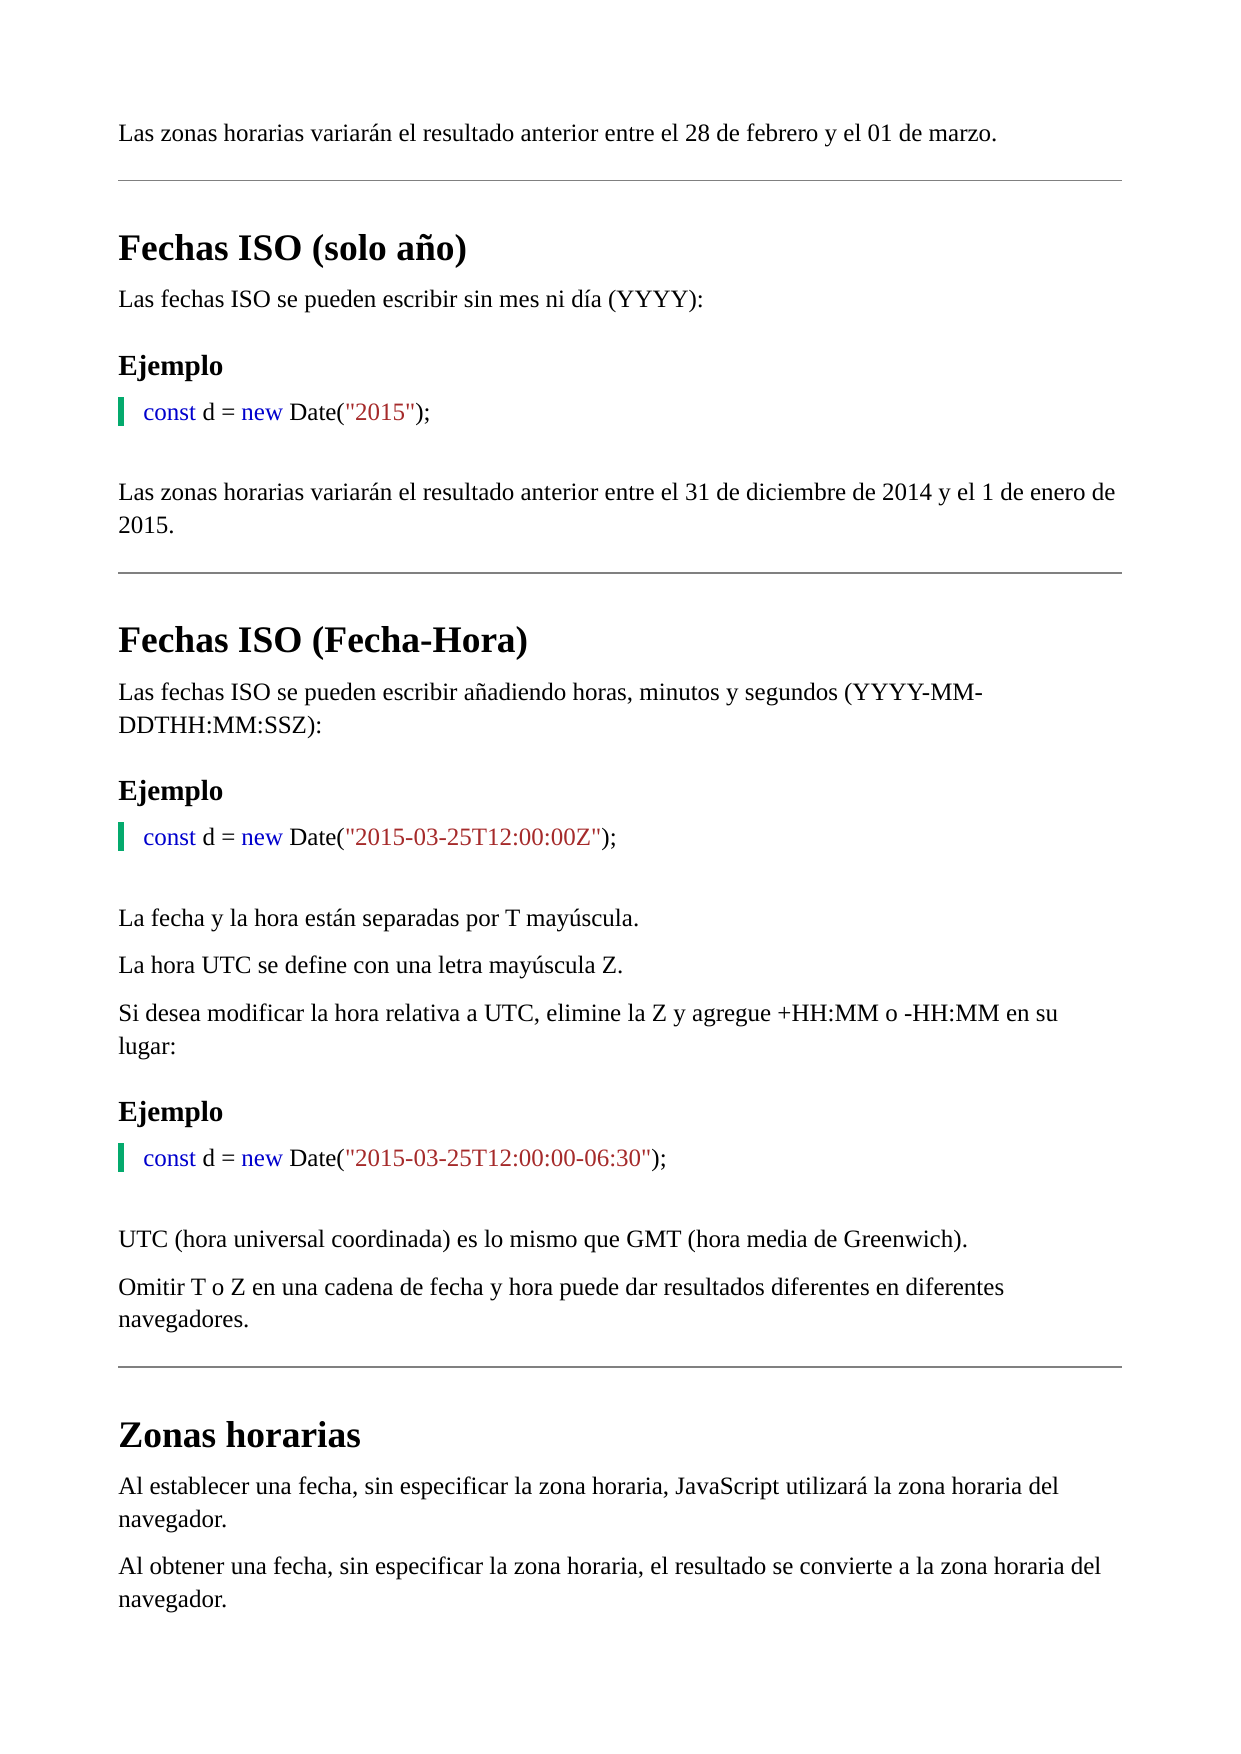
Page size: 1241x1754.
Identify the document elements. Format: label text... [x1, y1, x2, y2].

text Omitir T o Z en una cadena de fecha y hora puede dar resultados diferentes en diferentes navegadores. [118, 1272, 1122, 1333]
subtitle Ejemplo [118, 348, 1122, 381]
subtitle Zonas horarias [118, 1412, 1122, 1455]
text Las zonas horarias variarán el resultado anterior entre el 31 de diciembre de 2014 y el 1 de enero de 2015. [118, 477, 1122, 539]
text Al establecer una fecha, sin especificar la zona horaria, JavaScript utilizará la zona horaria del navegador. [118, 1471, 1122, 1533]
text Las fechas ISO se pueden escribir sin mes ni día (YYYY): [118, 284, 1122, 313]
text La hora UTC se define con una letra mayúscula Z. [118, 950, 1122, 979]
text Si desea modificar la hora relativa a UTC, elimine la Z y agregue +HH:MM o -HH:MM en su lugar: [118, 998, 1122, 1060]
subtitle Fechas ISO (Fecha-Hora) [118, 618, 1122, 661]
text Las zonas horarias variarán el resultado anterior entre el 28 de febrero y el 01 de marzo. [118, 118, 1122, 147]
text La fecha y la hora están separadas por T mayúscula. [118, 903, 1122, 931]
text const d = new Date("2015"); [124, 397, 1122, 426]
text UTC (hora universal coordinada) es lo mismo que GMT (hora media de Greenwich). [118, 1224, 1122, 1253]
text Al obtener una fecha, sin especificar la zona horaria, el resultado se convierte a la zona horaria del navegador. [118, 1551, 1122, 1613]
text const d = new Date("2015-03-25T12:00:00-06:30"); [124, 1143, 1122, 1172]
subtitle Ejemplo [118, 773, 1122, 806]
text const d = new Date("2015-03-25T12:00:00Z"); [124, 822, 1122, 851]
text Las fechas ISO se pueden escribir añadiendo horas, minutos y segundos (YYYY-MM-DDTHH:MM:SSZ): [118, 677, 1122, 738]
subtitle Fechas ISO (solo año) [118, 226, 1122, 269]
subtitle Ejemplo [118, 1094, 1122, 1128]
